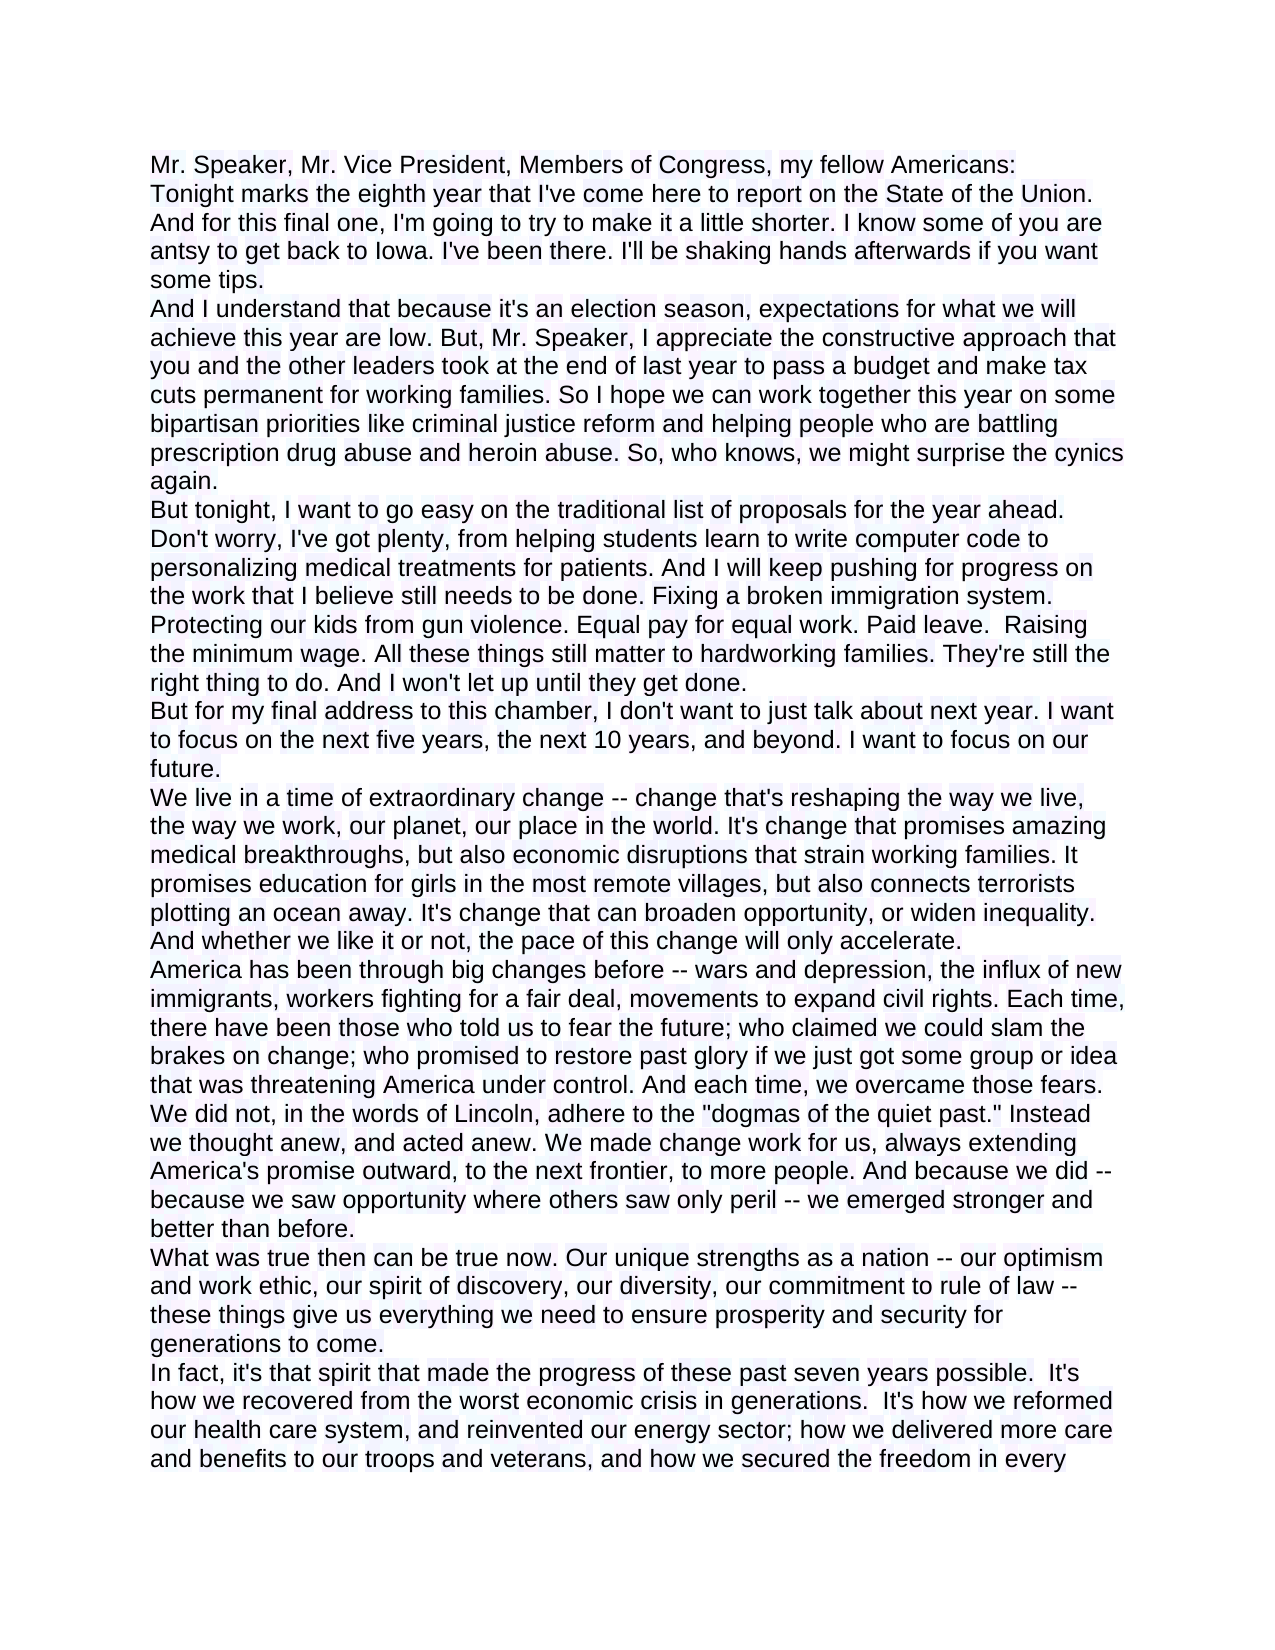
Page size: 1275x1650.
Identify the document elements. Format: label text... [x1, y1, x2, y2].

text Mr. Speaker, Mr. Vice President, Members of Congress, my fellow Americans: [1016, 150, 1125, 179]
text But for my final address to this chamber, I don't want to just talk about next year. I want to focus on the next five years, the next 10 years, and beyond. I want to focus on our future. [221, 696, 1125, 782]
text What was true then can be true now. Our unique strengths as a nation -- our optimism and work ethic, our spirit of discovery, our diversity, our commitment to rule of law -- these things give us everything we need to ensure prosperity and security for generations to come. [150, 1242, 1125, 1357]
text America has been through big changes before -- wars and depression, the influx of new immigrants, workers fighting for a fair deal, movements to expand civil rights. Each time, there have been those who told us to fear the future; who claimed we could slam the brakes on change; who promised to restore past glory if we just got some group or idea that was threatening America under control. And each time, we overcame those fears. We did not, in the words of Lincoln, adhere to the "dogmas of the quiet past." Instead we thought anew, and acted anew. We made change work for us, always extending America's promise outward, to the next frontier, to more people. And because we did -- because we saw opportunity where others saw only peril -- we emerged stronger and better than before. [150, 955, 1125, 1242]
text But tonight, I want to go easy on the traditional list of proposals for the year ahead. Don't worry, I've got plenty, from helping students learn to write computer code to personalizing medical treatments for patients. And I will keep pushing for progress on the work that I believe still needs to be done. Fixing a broken immigration system. Protecting our kids from gun violence. Equal pay for equal work. Paid leave. Raising the minimum wage. All these things still matter to hardworking families. They're still the right thing to do. And I won't let up until they get done. [150, 495, 1125, 696]
text Tonight marks the eighth year that I've come here to report on the State of the Union. And for this final one, I'm going to try to make it a little shorter. I know some of you are antsy to get back to Iowa. I've been there. I'll be shaking hands afterwards if you want some tips. [150, 179, 1125, 294]
text In fact, it's that spirit that made the progress of these past seven years possible. It's how we recovered from the worst economic crisis in generations. It's how we reformed our health care system, and reinvented our energy sector; how we delivered more care and benefits to our troops and veterans, and how we secured the freedom in every state to marry the person we love. [150, 1357, 1125, 1472]
text And I understand that because it's an election season, expectations for what we will achieve this year are low. But, Mr. Speaker, I appreciate the constructive approach that you and the other leaders took at the end of last year to pass a budget and make tax cuts permanent for working families. So I hope we can work together this year on some bipartisan priorities like criminal justice reform and helping people who are battling prescription drug abuse and heroin abuse. So, who knows, we might surprise the cynics again. [150, 294, 1125, 495]
text We live in a time of extraordinary change -- change that's reshaping the way we live, the way we work, our planet, our place in the world. It's change that promises amazing medical breakthroughs, but also economic disruptions that strain working families. It promises education for girls in the most remote villages, but also connects terrorists plotting an ocean away. It's change that can broaden opportunity, or widen inequality. And whether we like it or not, the pace of this change will only accelerate. [150, 782, 1125, 955]
